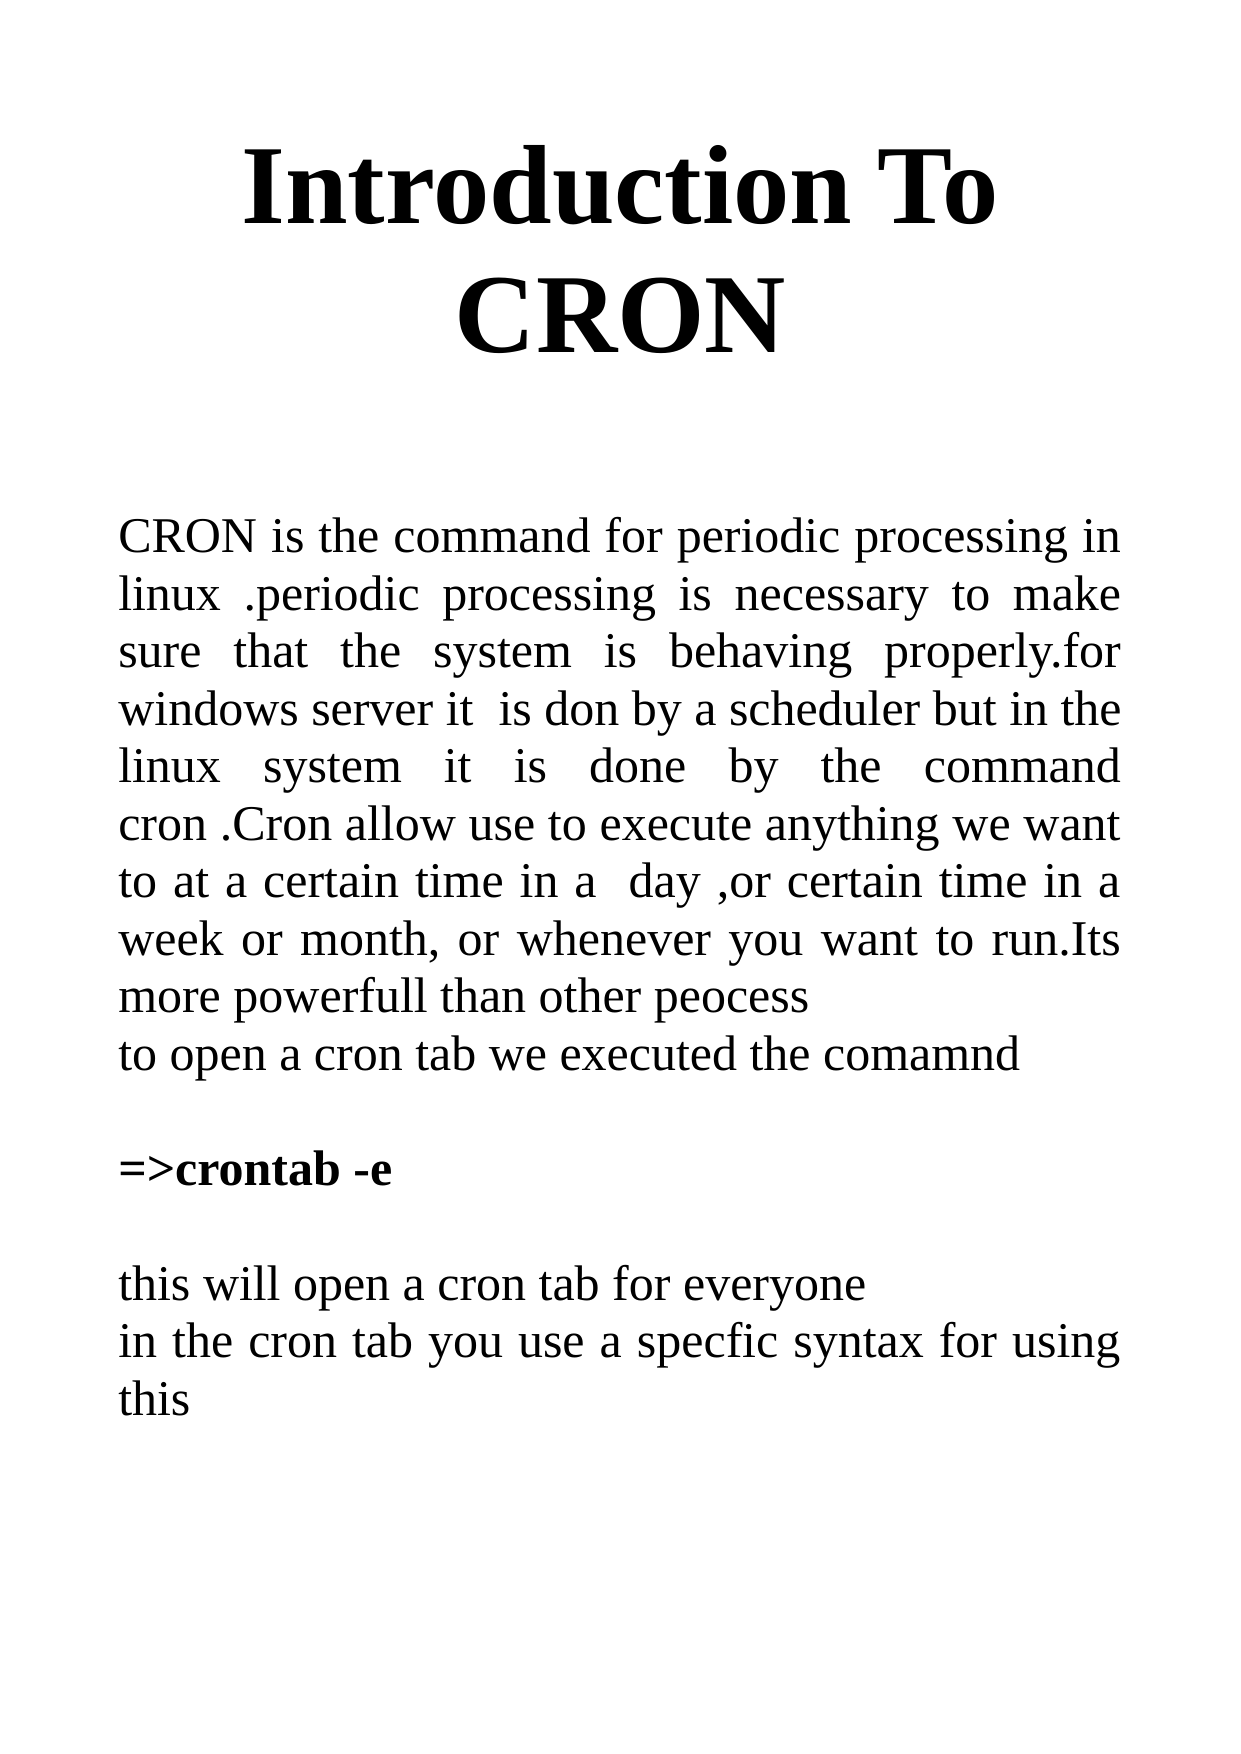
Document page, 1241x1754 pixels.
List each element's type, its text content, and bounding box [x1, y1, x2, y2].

text =>crontab -e [118, 1139, 1122, 1196]
text Introduction To CRON [118, 118, 1122, 377]
text in the cron tab you use a specfic syntax for using this [118, 1311, 1122, 1426]
text to open a cron tab we executed the comamnd [118, 1024, 1122, 1081]
text this will open a cron tab for everyone [118, 1254, 1122, 1311]
text CRON is the command for periodic processing in linux .periodic processing is necessary to make sure that the system is behaving properly.for windows server it is don by a scheduler but in the linux system it is done by the command cron .Cron allow use to execute anything we want to at a certain time in a day ,or certain time in a week or month, or whenever you want to run.Its more powerfull than other peocess [118, 506, 1122, 1024]
